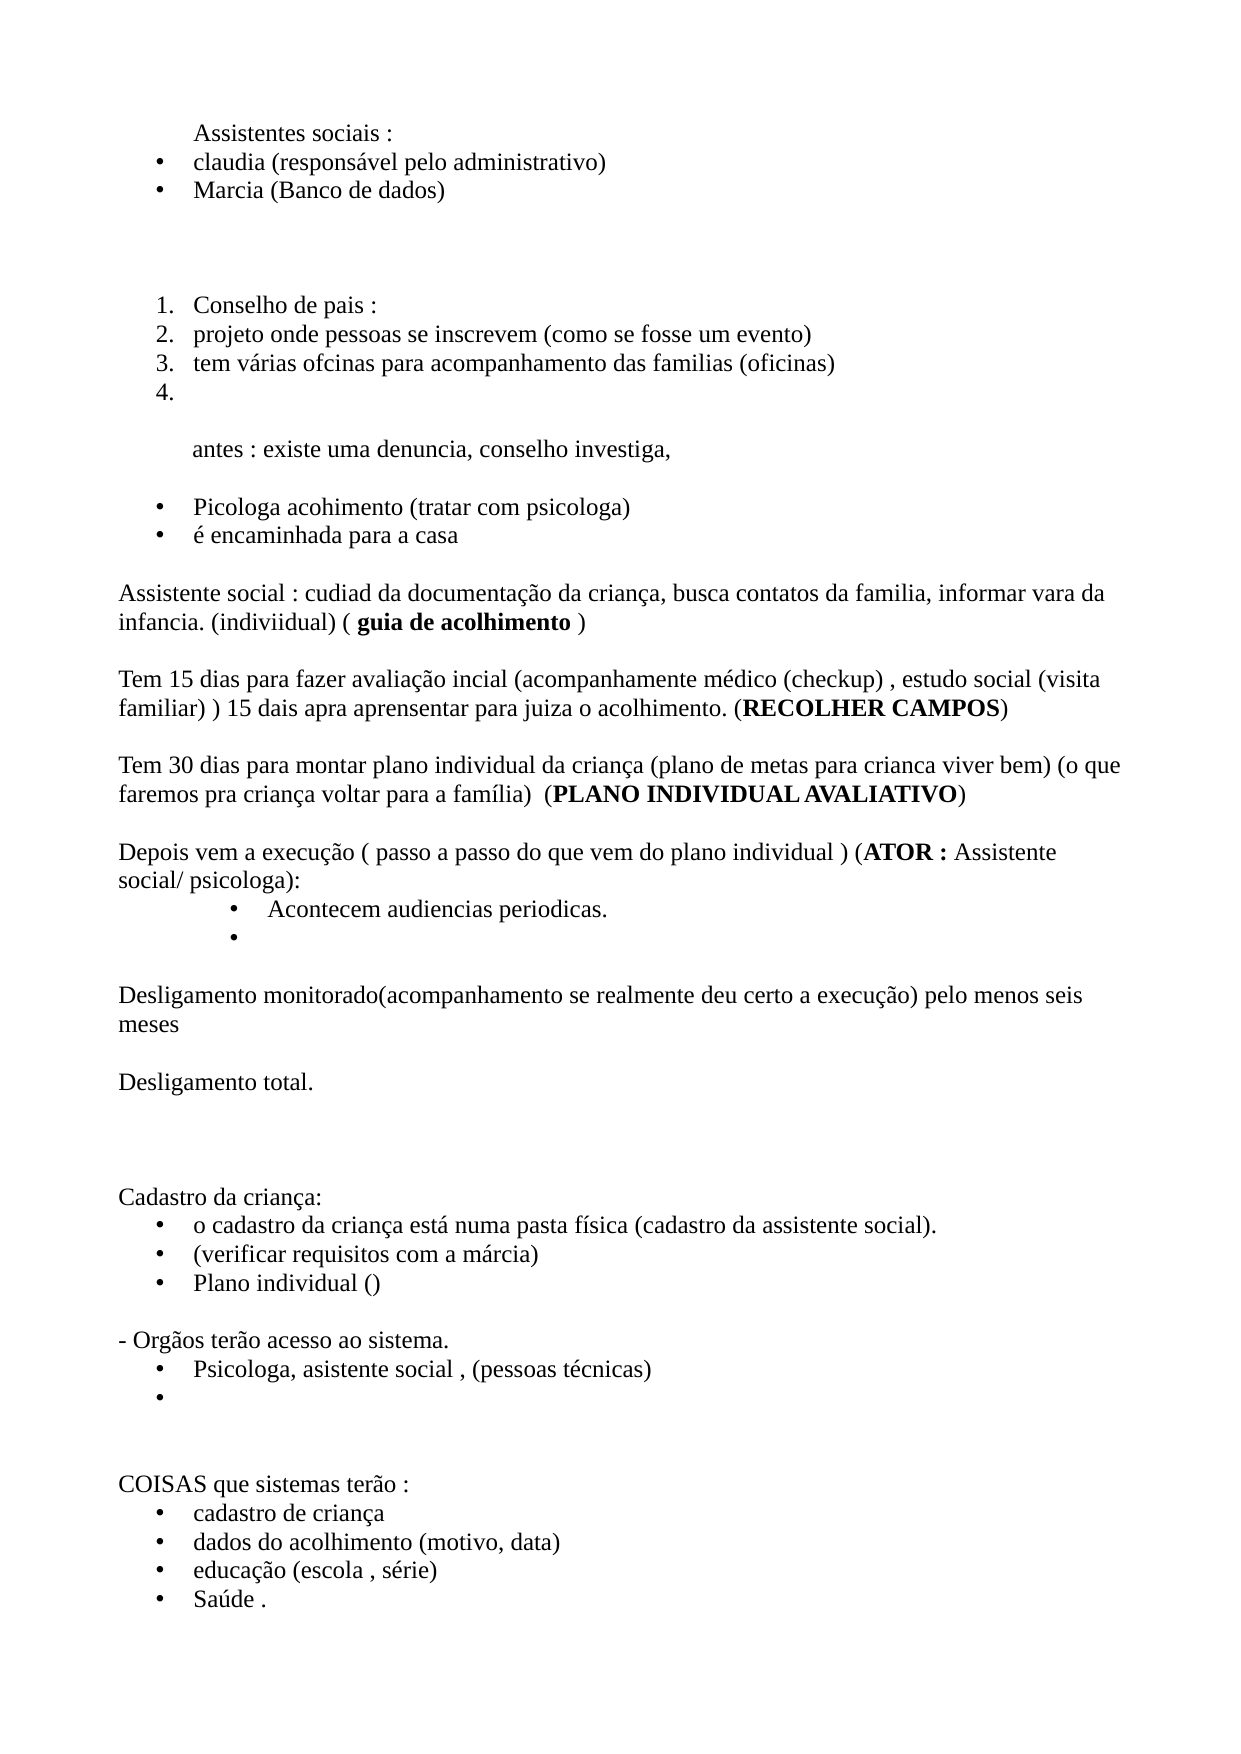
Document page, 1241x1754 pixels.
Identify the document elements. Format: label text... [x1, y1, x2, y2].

list cadastro de criança [156, 1498, 1122, 1527]
list Picologa acohimento (tratar com psicologa) [156, 492, 1122, 521]
list projeto onde pessoas se inscrevem (como se fosse um evento) [156, 319, 1122, 348]
text Desligamento total. [118, 1067, 1122, 1096]
list o cadastro da criança está numa pasta física (cadastro da assistente social). [156, 1211, 1122, 1239]
list Marcia (Banco de dados) [156, 176, 1122, 204]
list Plano individual () [156, 1268, 1122, 1297]
text - Orgãos terão acesso ao sistema. [118, 1326, 1122, 1354]
list Psicologa, asistente social , (pessoas técnicas) [156, 1354, 1122, 1383]
list (verificar requisitos com a márcia) [156, 1239, 1122, 1268]
list é encaminhada para a casa [156, 521, 1122, 549]
text antes : existe uma denuncia, conselho investiga, [118, 434, 1122, 463]
list Conselho de pais : [156, 291, 1122, 319]
text Assistente social : cudiad da documentação da criança, busca contatos da familia, informar vara da infancia. (indiviidual) ( guia de acolhimento ) [118, 578, 1122, 636]
text Tem 15 dias para fazer avaliação incial (acompanhamente médico (checkup) , estudo social (visita familiar) ) 15 dais apra aprensentar para juiza o acolhimento. (RECOLHER CAMPOS) [118, 664, 1122, 722]
text Tem 30 dias para montar plano individual da criança (plano de metas para crianca viver bem) (o que faremos pra criança voltar para a família) (PLANO INDIVIDUAL AVALIATIVO) [118, 751, 1122, 808]
text Cadastro da criança: [118, 1182, 1122, 1211]
list dados do acolhimento (motivo, data) [156, 1527, 1122, 1556]
list tem várias ofcinas para acompanhamento das familias (oficinas) [156, 348, 1122, 377]
text COISAS que sistemas terão : [118, 1469, 1122, 1498]
list Assistentes sociais : [156, 118, 1122, 147]
list claudia (responsável pelo administrativo) [156, 147, 1122, 176]
list Acontecem audiencias periodicas. [229, 894, 1122, 923]
list Saúde . [156, 1584, 1122, 1613]
list educação (escola , série) [156, 1556, 1122, 1584]
text Desligamento monitorado(acompanhamento se realmente deu certo a execução) pelo menos seis meses [118, 981, 1122, 1038]
text Depois vem a execução ( passo a passo do que vem do plano individual ) (ATOR : Assistente social/ psicologa): [118, 837, 1122, 894]
